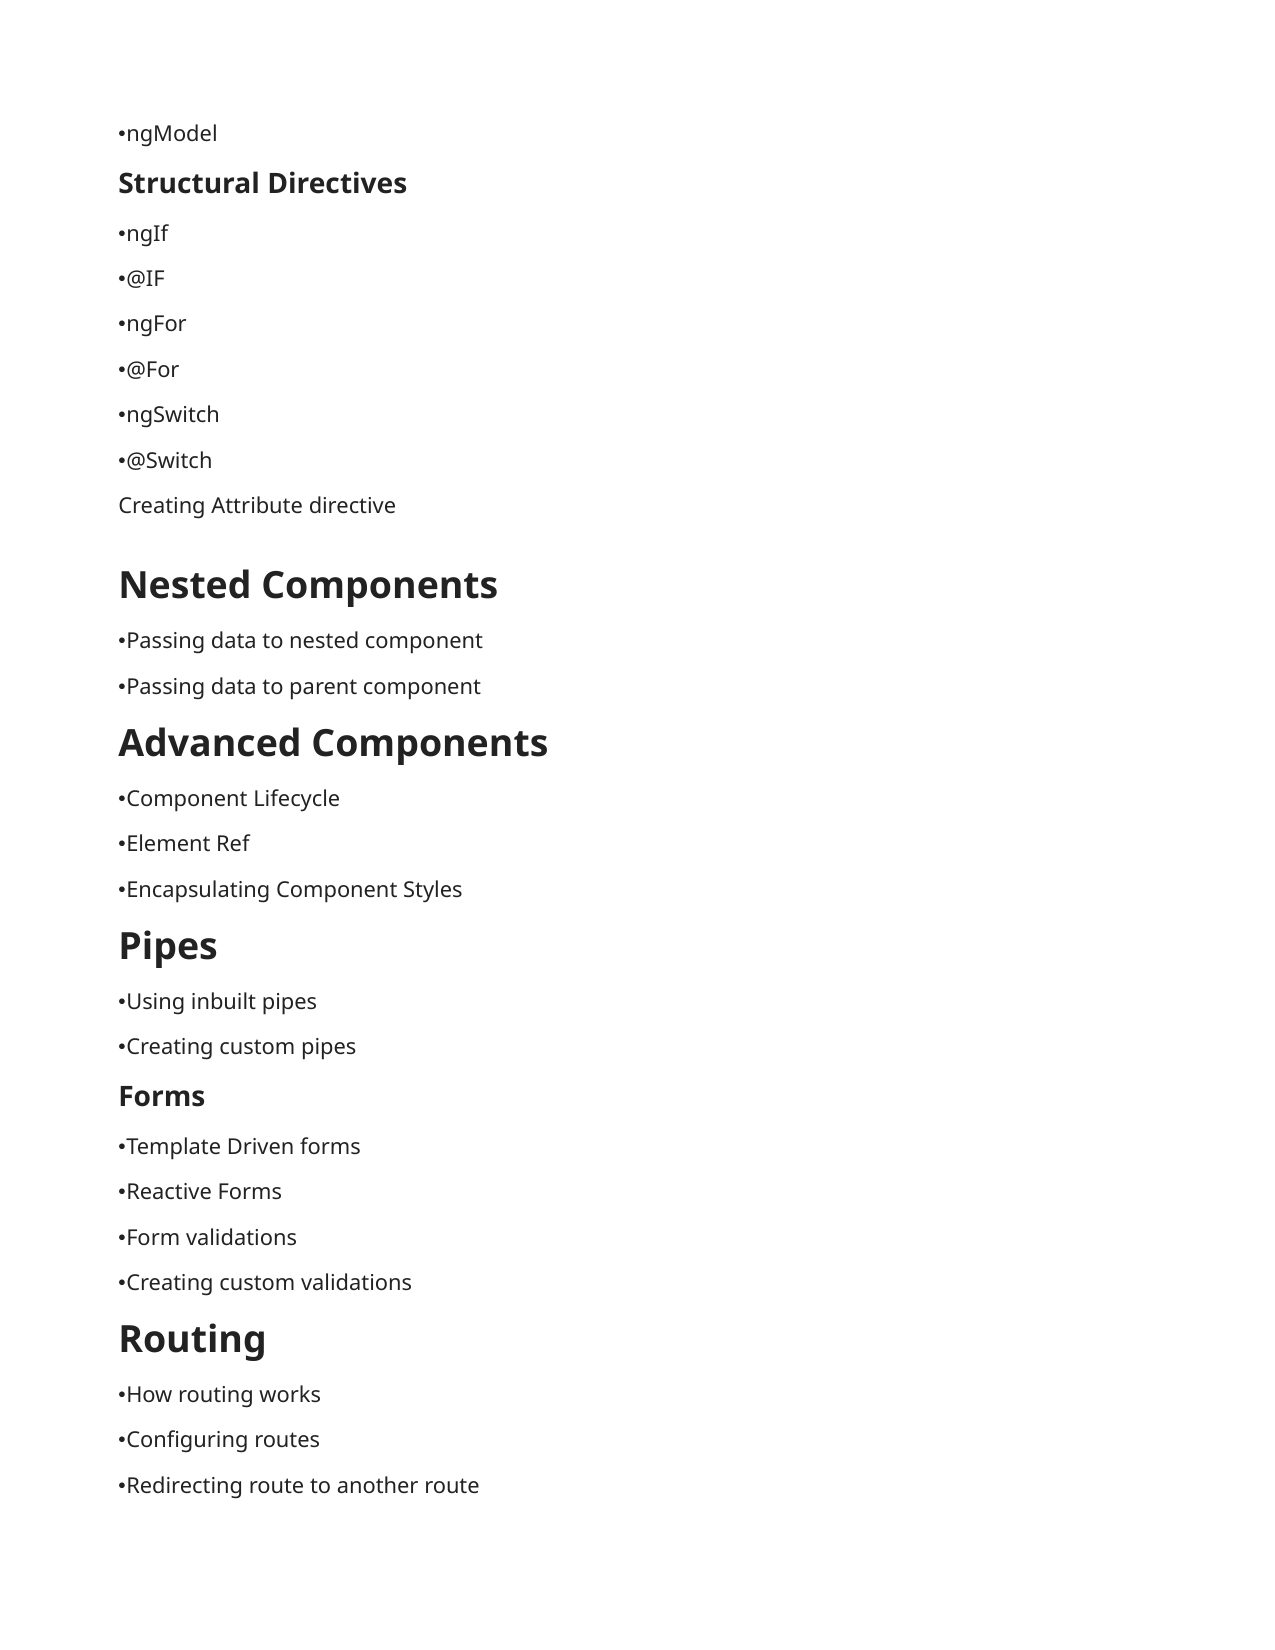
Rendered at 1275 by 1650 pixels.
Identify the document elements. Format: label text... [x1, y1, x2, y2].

list How routing works [118, 1379, 1157, 1409]
list ngFor [118, 308, 1157, 338]
list Creating custom pipes [118, 1031, 1157, 1061]
subtitle Pipes [118, 919, 1157, 970]
list Configuring routes [118, 1424, 1157, 1454]
list ngIf [118, 217, 1157, 247]
list Template Driven forms [118, 1131, 1157, 1161]
list Using inbuilt pipes [118, 986, 1157, 1016]
subtitle Advanced Components [118, 716, 1157, 767]
subtitle Structural Directives [118, 163, 1157, 202]
list Reactive Forms [118, 1176, 1157, 1206]
subtitle Routing [118, 1312, 1157, 1363]
list Redirecting route to another route [118, 1470, 1157, 1500]
list ngModel [118, 118, 1157, 148]
list @For [118, 354, 1157, 383]
list Creating custom validations [118, 1267, 1157, 1297]
list ngSwitch [118, 399, 1157, 429]
list @Switch [118, 444, 1157, 474]
text Creating Attribute directive [118, 490, 1157, 520]
subtitle Forms [118, 1077, 1157, 1115]
list @IF [118, 263, 1157, 293]
list Form validations [118, 1222, 1157, 1251]
list Passing data to parent component [118, 671, 1157, 701]
list Element Ref [118, 828, 1157, 858]
list Passing data to nested component [118, 626, 1157, 655]
list Encapsulating Component Styles [118, 874, 1157, 904]
list Component Lifecycle [118, 783, 1157, 813]
subtitle Nested Components [118, 559, 1157, 610]
